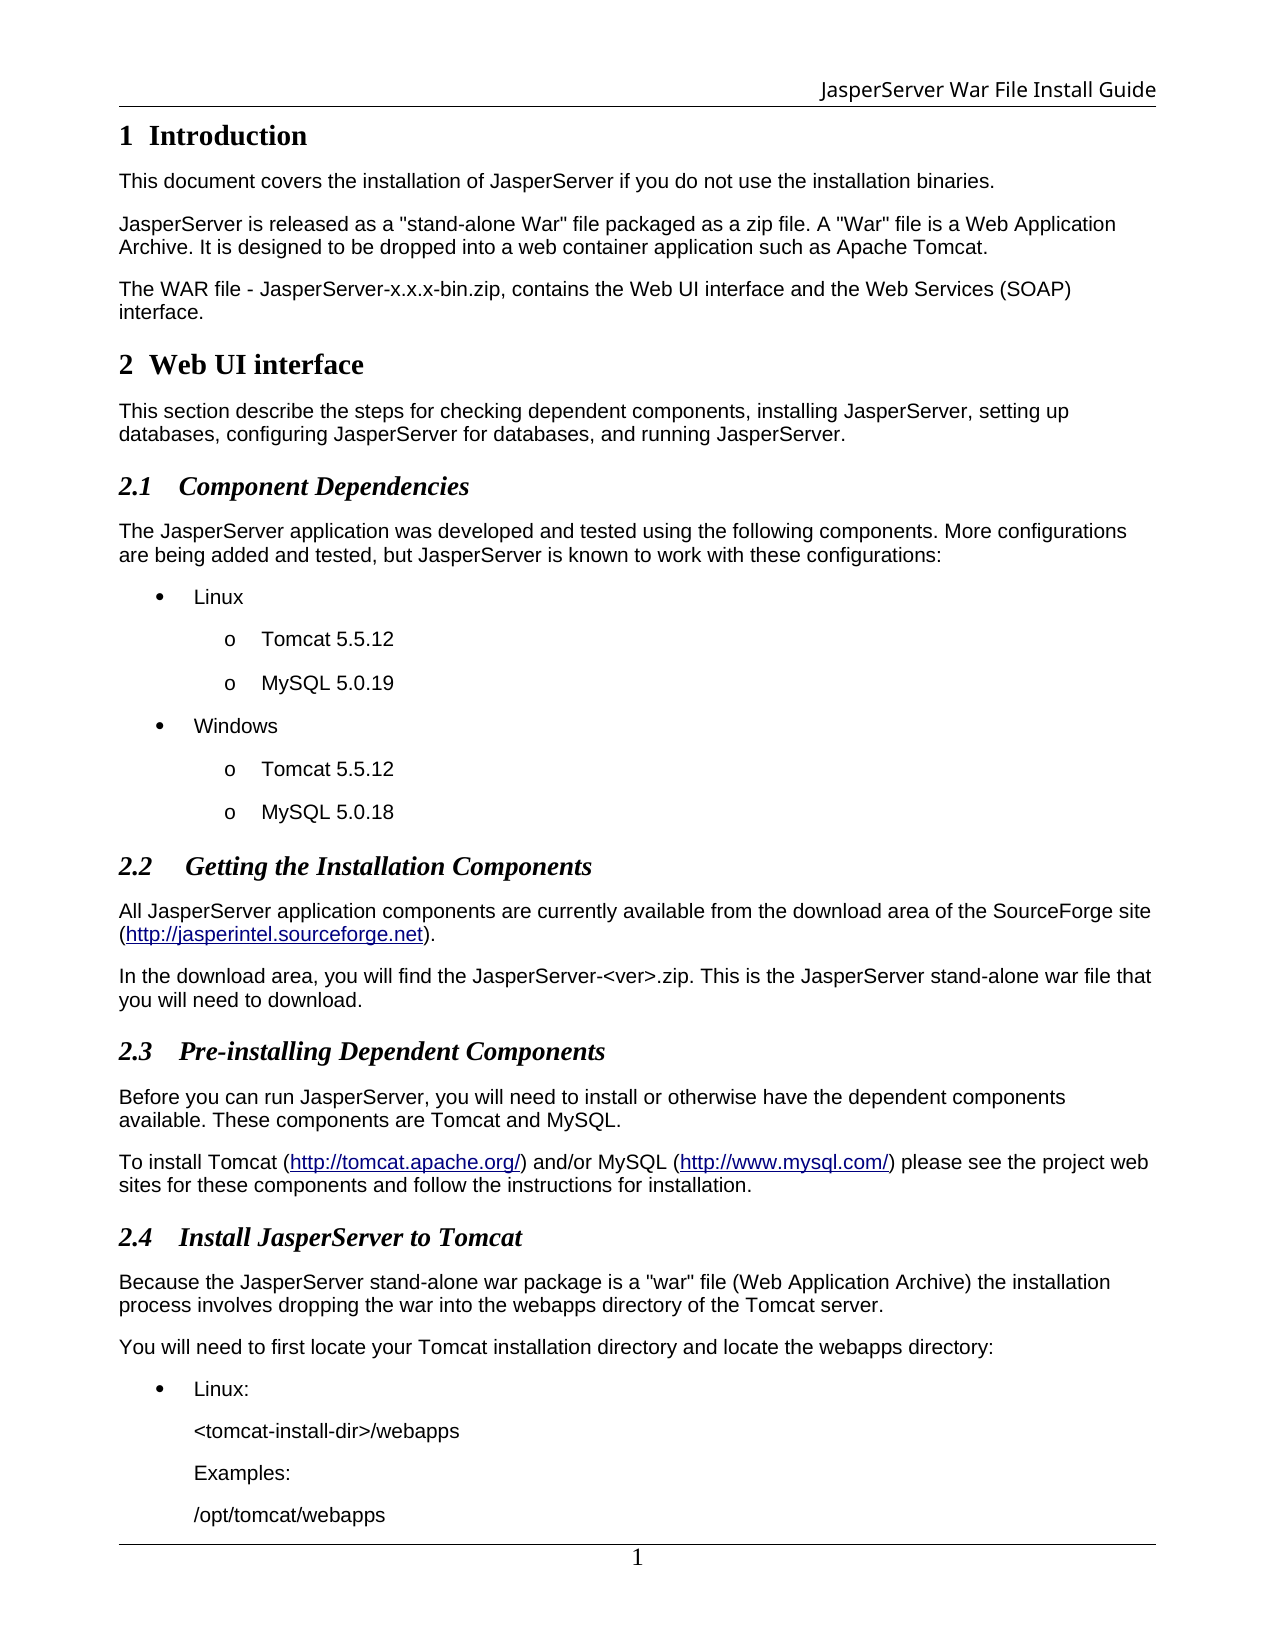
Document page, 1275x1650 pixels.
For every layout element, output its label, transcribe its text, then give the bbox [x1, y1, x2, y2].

subtitle Getting the Installation Components [118, 851, 1156, 881]
text In the download area, you will find the JasperServer-<ver>.zip. This is the JasperServer stand-alone war file that you will need to download. [118, 965, 1156, 1011]
text <tomcat-install-dir>/webapps [118, 1420, 1156, 1443]
list Windows [156, 715, 1156, 738]
subtitle Web UI interface [118, 349, 1156, 381]
text Because the JasperServer stand-alone war package is a "war" file (Web Application Archive) the installation process involves dropping the war into the webapps directory of the Tomcat server. [118, 1271, 1156, 1317]
text Before you can run JasperServer, you will need to install or otherwise have the dependent components available. These components are Tomcat and MySQL. [118, 1085, 1156, 1132]
text You will need to first locate your Tomcat installation directory and locate the webapps directory: [118, 1336, 1156, 1359]
list MySQL 5.0.19 [223, 671, 1156, 696]
list MySQL 5.0.18 [223, 801, 1156, 826]
list Tomcat 5.5.12 [223, 627, 1156, 652]
subtitle Component Dependencies [118, 471, 1156, 501]
text /opt/tomcat/webapps [118, 1504, 1156, 1527]
text This document covers the installation of JasperServer if you do not use the installation binaries. [118, 170, 1156, 193]
subtitle Introduction [118, 119, 1156, 151]
list Tomcat 5.5.12 [223, 757, 1156, 782]
text The WAR file - JasperServer-x.x.x-bin.zip, contains the Web UI interface and the Web Services (SOAP) interface. [118, 277, 1156, 324]
text JasperServer is released as a "stand-alone War" file packaged as a zip file. A "War" file is a Web Application Archive. It is designed to be dropped into a web container application such as Apache Tomcat. [118, 212, 1156, 258]
list Linux: [156, 1378, 1156, 1401]
text To install Tomcat (http://tomcat.apache.org/) and/or MySQL (http://www.mysql.com/) please see the project web sites for these components and follow the instructions for installation. [118, 1150, 1156, 1197]
subtitle Pre-installing Dependent Components [118, 1036, 1156, 1066]
text This section describe the steps for checking dependent components, installing JasperServer, setting up databases, configuring JasperServer for databases, and running JasperServer. [118, 400, 1156, 446]
list Linux [156, 585, 1156, 608]
text Examples: [118, 1462, 1156, 1485]
subtitle Install JasperServer to Tomcat [118, 1222, 1156, 1252]
text The JasperServer application was developed and tested using the following components. More configurations are being added and tested, but JasperServer is known to work with these configurations: [118, 520, 1156, 566]
text All JasperServer application components are currently available from the download area of the SourceForge site (http://jasperintel.sourceforge.net). [118, 900, 1156, 946]
